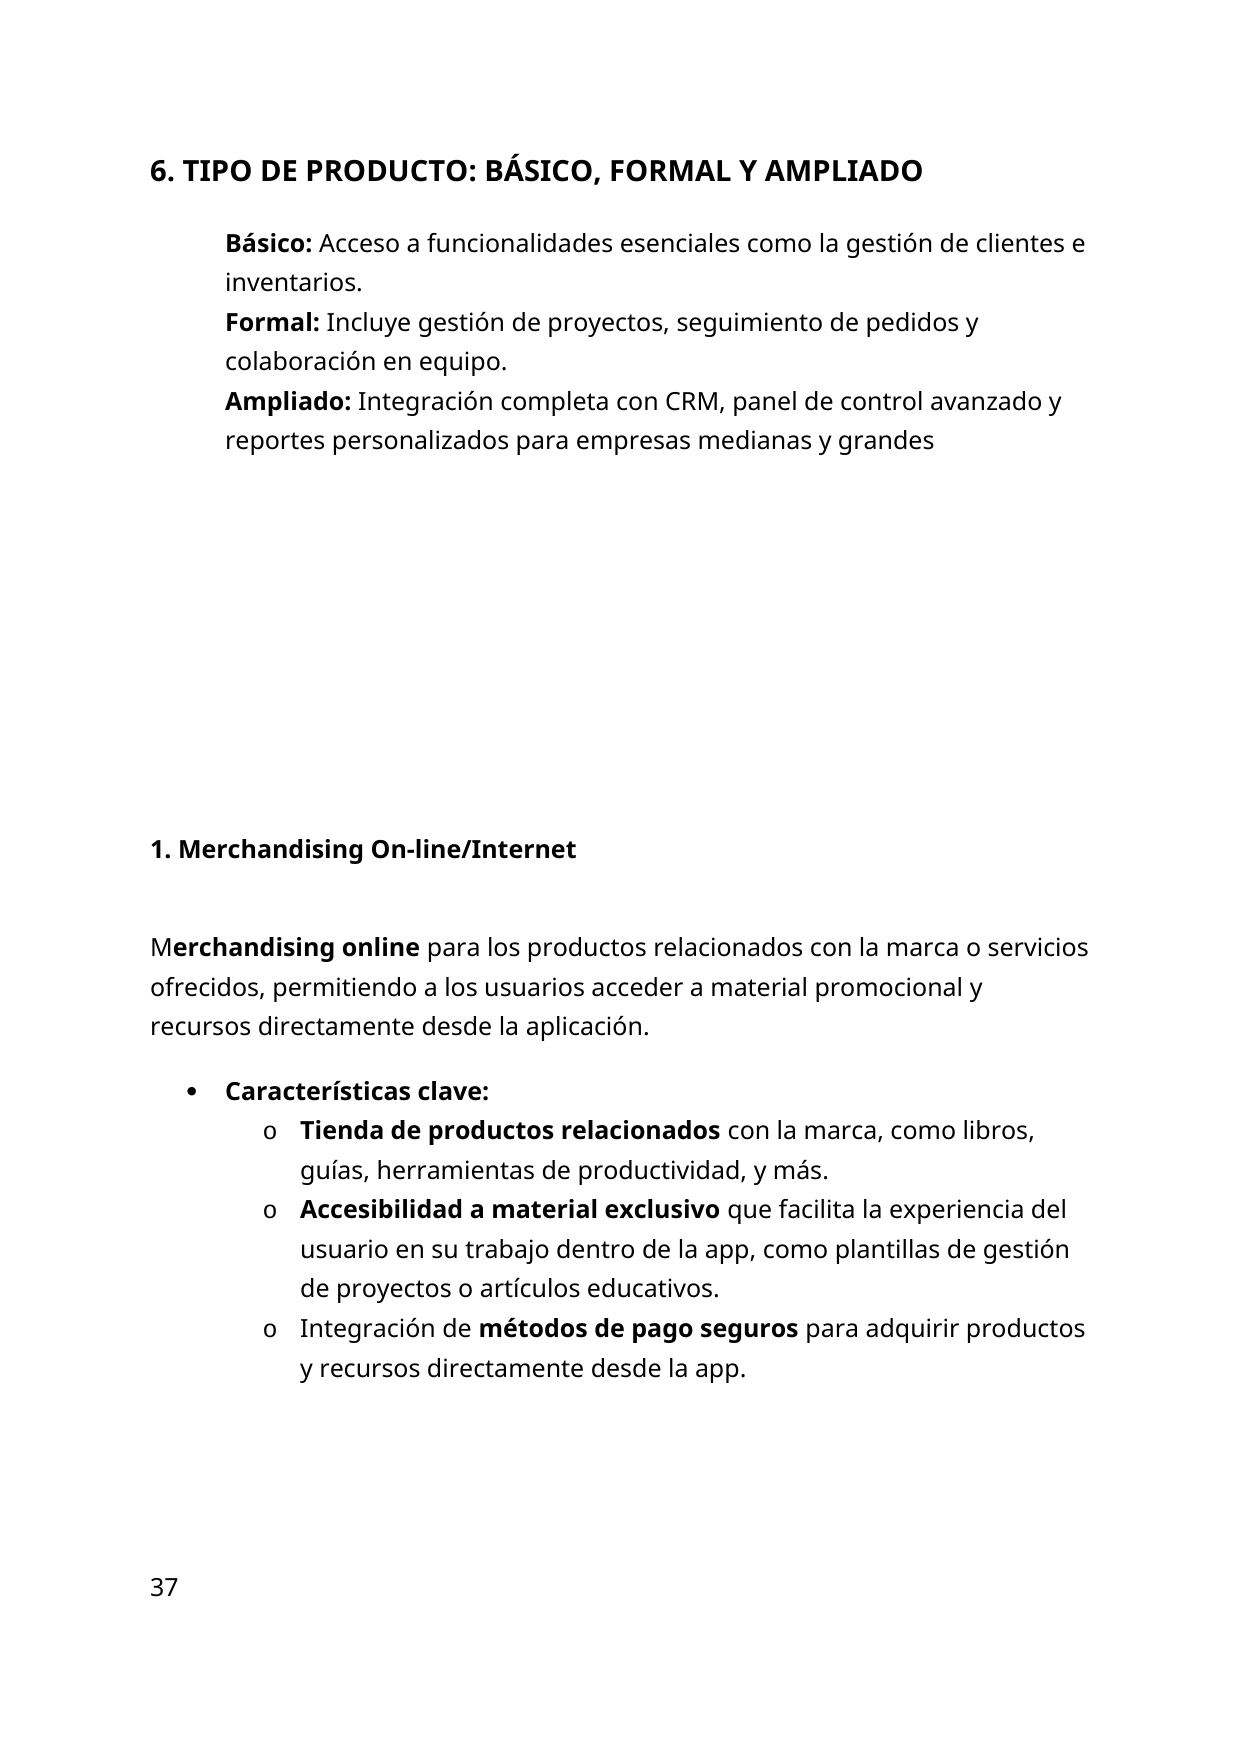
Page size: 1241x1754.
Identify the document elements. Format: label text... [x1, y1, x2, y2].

list Características clave: [187, 1073, 1090, 1107]
list Integración de métodos de pago seguros para adquirir productos y recursos directamente desde la app. [262, 1311, 1090, 1384]
subtitle 1. Merchandising On-line/Internet [150, 832, 1090, 866]
text Merchandising online para los productos relacionados con la marca o servicios ofrecidos, permitiendo a los usuarios acceder a material promocional y recursos directamente desde la aplicación. [150, 930, 1090, 1043]
subtitle 6. TIPO DE PRODUCTO: BÁSICO, FORMAL Y AMPLIADO [150, 150, 1090, 190]
list Tienda de productos relacionados con la marca, como libros, guías, herramientas de productividad, y más. [262, 1113, 1090, 1187]
text Básico: Acceso a funcionalidades esenciales como la gestión de clientes e inventarios. [225, 225, 1090, 299]
list Accesibilidad a material exclusivo que facilita la experiencia del usuario en su trabajo dentro de la app, como plantillas de gestión de proyectos o artículos educativos. [262, 1192, 1090, 1305]
text Formal: Incluye gestión de proyectos, seguimiento de pedidos y colaboración en equipo. [225, 304, 1090, 378]
text Ampliado: Integración completa con CRM, panel de control avanzado y reportes personalizados para empresas medianas y grandes [225, 383, 1090, 457]
